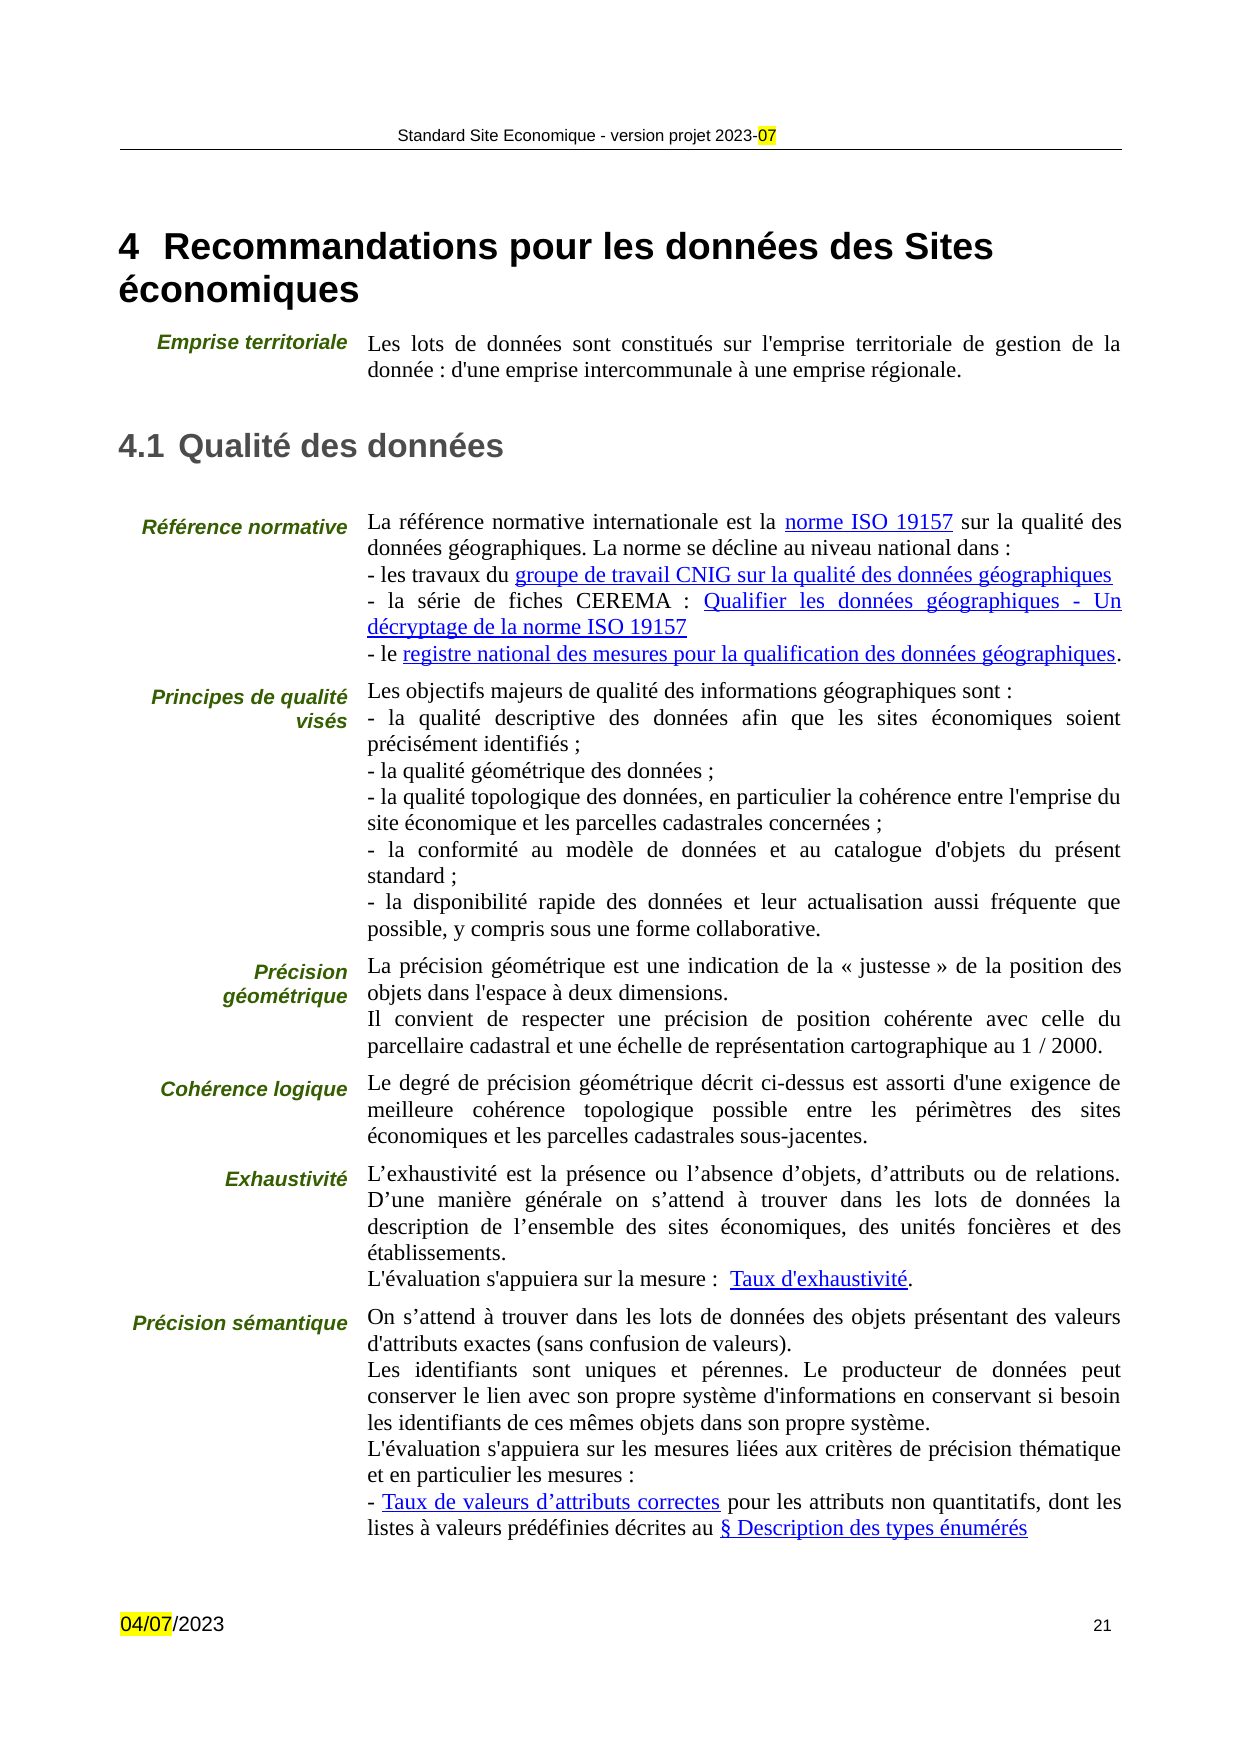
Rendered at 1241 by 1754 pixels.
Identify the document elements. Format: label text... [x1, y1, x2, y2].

table_cell L’exhaustivité est la présence ou l’absence d’objets, d’attributs ou de relations. D’une manière générale on s’attend à trouver dans les lots de données la description de l’ensemble des sites économiques, des unités foncières et des établissements. L'évaluation s'appuiera sur la mesure : Taux d'exhaustivité. [355, 1154, 1122, 1297]
table_cell Précision géométrique [118, 947, 355, 1064]
table_cell Le degré de précision géométrique décrit ci-dessus est assorti d'une exigence de meilleure cohérence topologique possible entre les périmètres des sites économiques et les parcelles cadastrales sous-jacentes. [355, 1064, 1122, 1154]
table_cell Exhaustivité [118, 1154, 355, 1297]
table_header Emprise territoriale [118, 325, 356, 389]
table_header Les lots de données sont constitués sur l'emprise territoriale de gestion de la donnée : d'une emprise intercommunale à une emprise régionale. [356, 325, 1122, 389]
table_header La référence normative internationale est la norme ISO 19157 sur la qualité des données géographiques. La norme se décline au niveau national dans : - les travaux du groupe de travail CNIG sur la qualité des données géographiques - la série de fiches CEREMA : Qualifier les données géographiques - Un décryptage de la norme ISO 19157 - le registre national des mesures pour la qualification des données géographiques. [355, 502, 1122, 672]
subtitle Recommandations pour les données des Sites économiques [118, 224, 1122, 310]
table_header Référence normative [118, 502, 355, 672]
subtitle Qualité des données [118, 426, 1122, 465]
table_cell Précision sémantique [118, 1298, 355, 1546]
table_cell Cohérence logique [118, 1064, 355, 1154]
table_cell Principes de qualité visés [118, 672, 355, 947]
table_cell On s’attend à trouver dans les lots de données des objets présentant des valeurs d'attributs exactes (sans confusion de valeurs). Les identifiants sont uniques et pérennes. Le producteur de données peut conserver le lien avec son propre système d'informations en conservant si besoin les identifiants de ces mêmes objets dans son propre système. L'évaluation s'appuiera sur les mesures liées aux critères de précision thématique et en particulier les mesures : - Taux de valeurs d’attributs correctes pour les attributs non quantitatifs, dont les listes à valeurs prédéfinies décrites au § Description des types énumérés [355, 1298, 1122, 1546]
table_cell Les objectifs majeurs de qualité des informations géographiques sont : - la qualité descriptive des données afin que les sites économiques soient précisément identifiés ; - la qualité géométrique des données ; - la qualité topologique des données, en particulier la cohérence entre l'emprise du site économique et les parcelles cadastrales concernées ; - la conformité au modèle de données et au catalogue d'objets du présent standard ; - la disponibilité rapide des données et leur actualisation aussi fréquente que possible, y compris sous une forme collaborative. [355, 672, 1122, 947]
table_cell La précision géométrique est une indication de la « justesse » de la position des objets dans l'espace à deux dimensions. Il convient de respecter une précision de position cohérente avec celle du parcellaire cadastral et une échelle de représentation cartographique au 1 / 2000. [355, 947, 1122, 1064]
